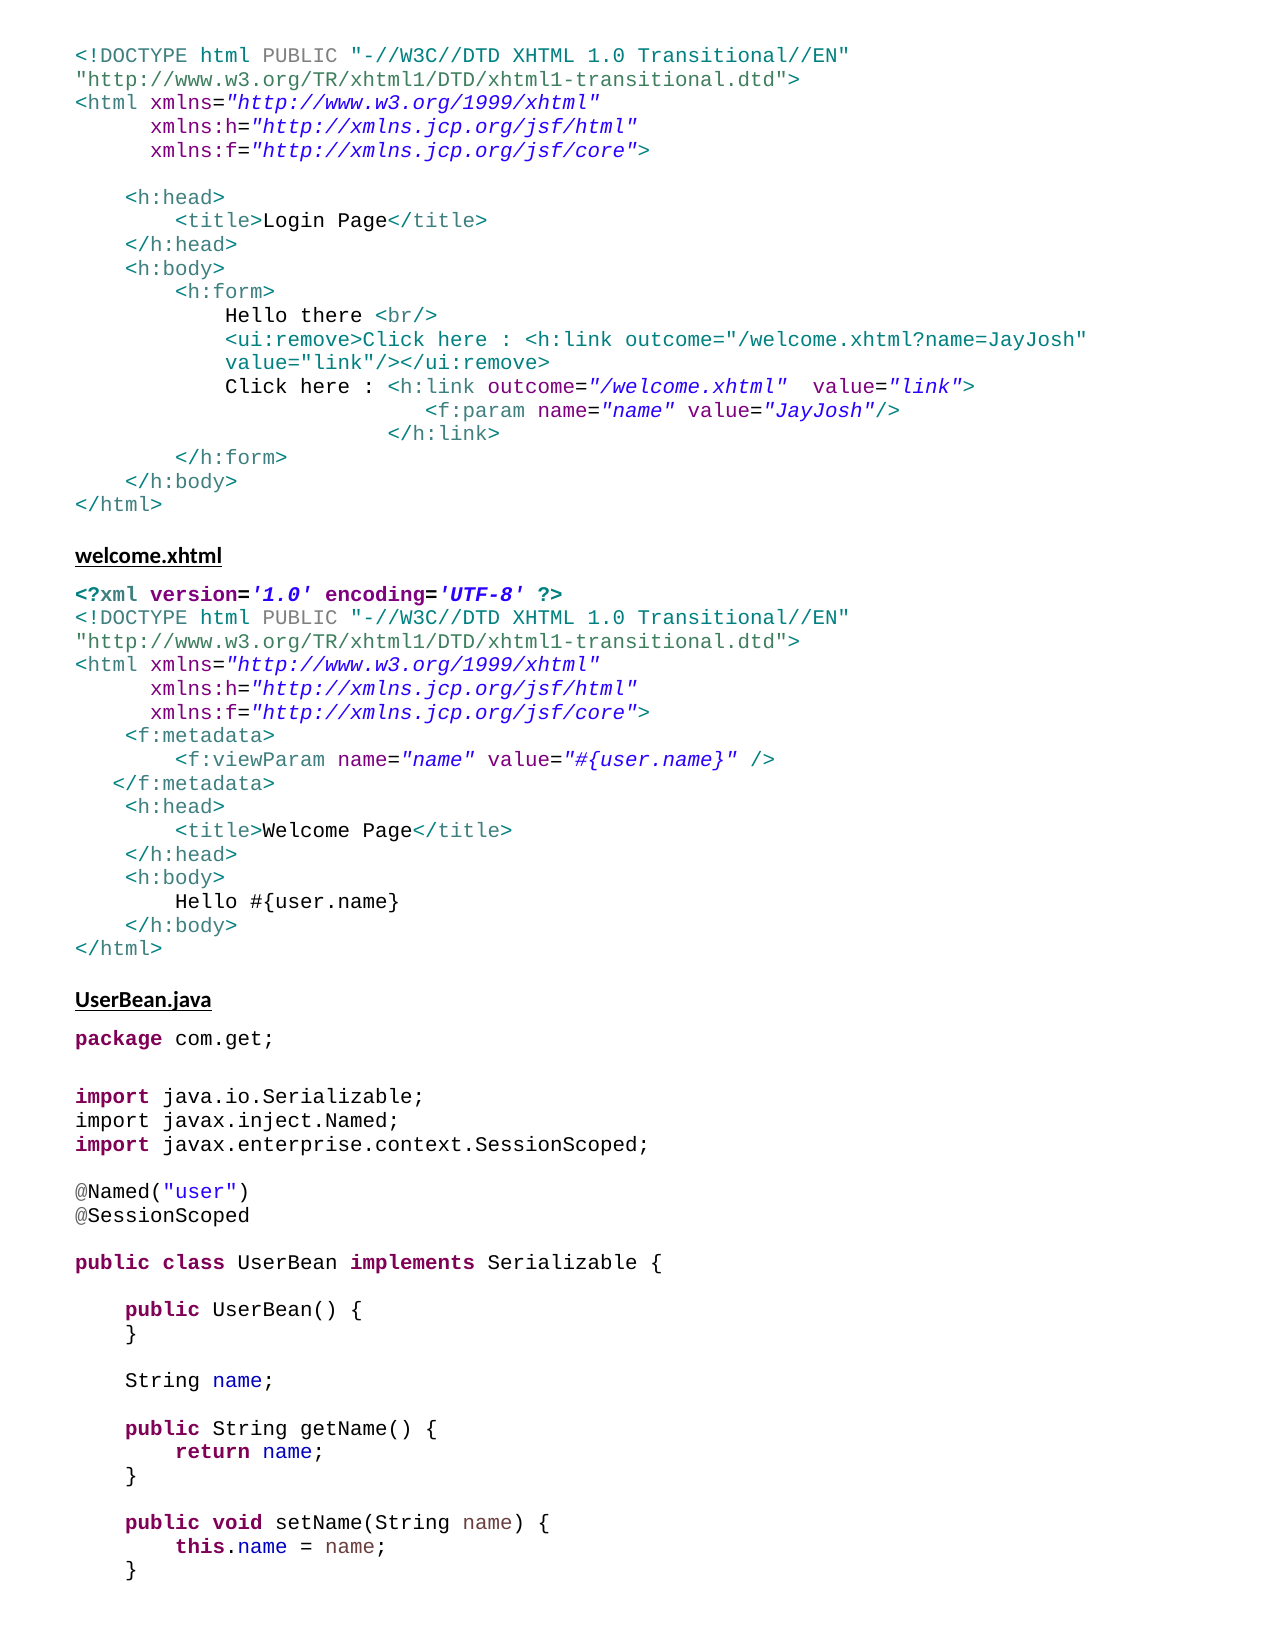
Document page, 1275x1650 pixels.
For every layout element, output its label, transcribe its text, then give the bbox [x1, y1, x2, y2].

text import javax.enterprise.context.SessionScoped; [75, 1134, 1230, 1157]
text public class UserBean implements Serializable { [75, 1252, 1230, 1276]
text <f:metadata> [75, 725, 1230, 749]
text @SessionScoped [75, 1205, 1230, 1228]
text </h:link> [75, 423, 1230, 447]
text <title>Welcome Page</title> [75, 820, 1230, 844]
text Click here : <h:link outcome="/welcome.xhtml" value="link"> [75, 376, 1230, 400]
text <ui:remove>Click here : <h:link outcome="/welcome.xhtml?name=JayJosh" value="link"/></ui:remove> [75, 329, 1230, 376]
text <!DOCTYPE html PUBLIC "-//W3C//DTD XHTML 1.0 Transitional//EN" "http://www.w3.org/TR/xhtml1/DTD/xhtml1-transitional.dtd"> [75, 607, 1230, 654]
text <h:form> [75, 281, 1230, 305]
text this.name = name; [75, 1536, 1230, 1559]
text <!DOCTYPE html PUBLIC "-//W3C//DTD XHTML 1.0 Transitional//EN" "http://www.w3.org/TR/xhtml1/DTD/xhtml1-transitional.dtd"> [75, 45, 1230, 92]
text </h:head> [75, 234, 1230, 258]
text } [75, 1559, 1230, 1583]
text <h:body> [75, 867, 1230, 891]
text welcome.xhtml [75, 542, 1230, 569]
text Hello there <br/> [75, 305, 1230, 329]
text return name; [75, 1441, 1230, 1465]
text UserBean.java [75, 986, 1230, 1013]
text Hello #{user.name} [75, 891, 1230, 914]
text <h:head> [75, 796, 1230, 820]
text public void setName(String name) { [75, 1512, 1230, 1536]
text public String getName() { [75, 1418, 1230, 1441]
text <f:viewParam name="name" value="#{user.name}" /> [75, 749, 1230, 773]
text </h:body> [75, 914, 1230, 938]
text xmlns:h="http://xmlns.jcp.org/jsf/html" [75, 678, 1230, 702]
text xmlns:f="http://xmlns.jcp.org/jsf/core"> [75, 702, 1230, 725]
text <html xmlns="http://www.w3.org/1999/xhtml" [75, 654, 1230, 678]
text </html> [75, 494, 1230, 518]
text </h:body> [75, 471, 1230, 494]
text import java.io.Serializable; [75, 1087, 1230, 1110]
text <h:body> [75, 258, 1230, 281]
text </h:form> [75, 447, 1230, 471]
text <f:param name="name" value="JayJosh"/> [75, 400, 1230, 423]
text </f:metadata> [75, 773, 1230, 796]
text } [75, 1465, 1230, 1488]
text @Named("user") [75, 1181, 1230, 1205]
text public UserBean() { [75, 1299, 1230, 1323]
text <?xml version='1.0' encoding='UTF-8' ?> [75, 583, 1230, 607]
text } [75, 1323, 1230, 1347]
text <title>Login Page</title> [75, 211, 1230, 234]
text import javax.inject.Named; [75, 1110, 1230, 1134]
text xmlns:f="http://xmlns.jcp.org/jsf/core"> [75, 139, 1230, 163]
text String name; [75, 1370, 1230, 1394]
text </html> [75, 938, 1230, 962]
text xmlns:h="http://xmlns.jcp.org/jsf/html" [75, 116, 1230, 139]
text package com.get; [75, 1027, 1230, 1051]
text <h:head> [75, 187, 1230, 211]
text <html xmlns="http://www.w3.org/1999/xhtml" [75, 92, 1230, 116]
text </h:head> [75, 844, 1230, 867]
